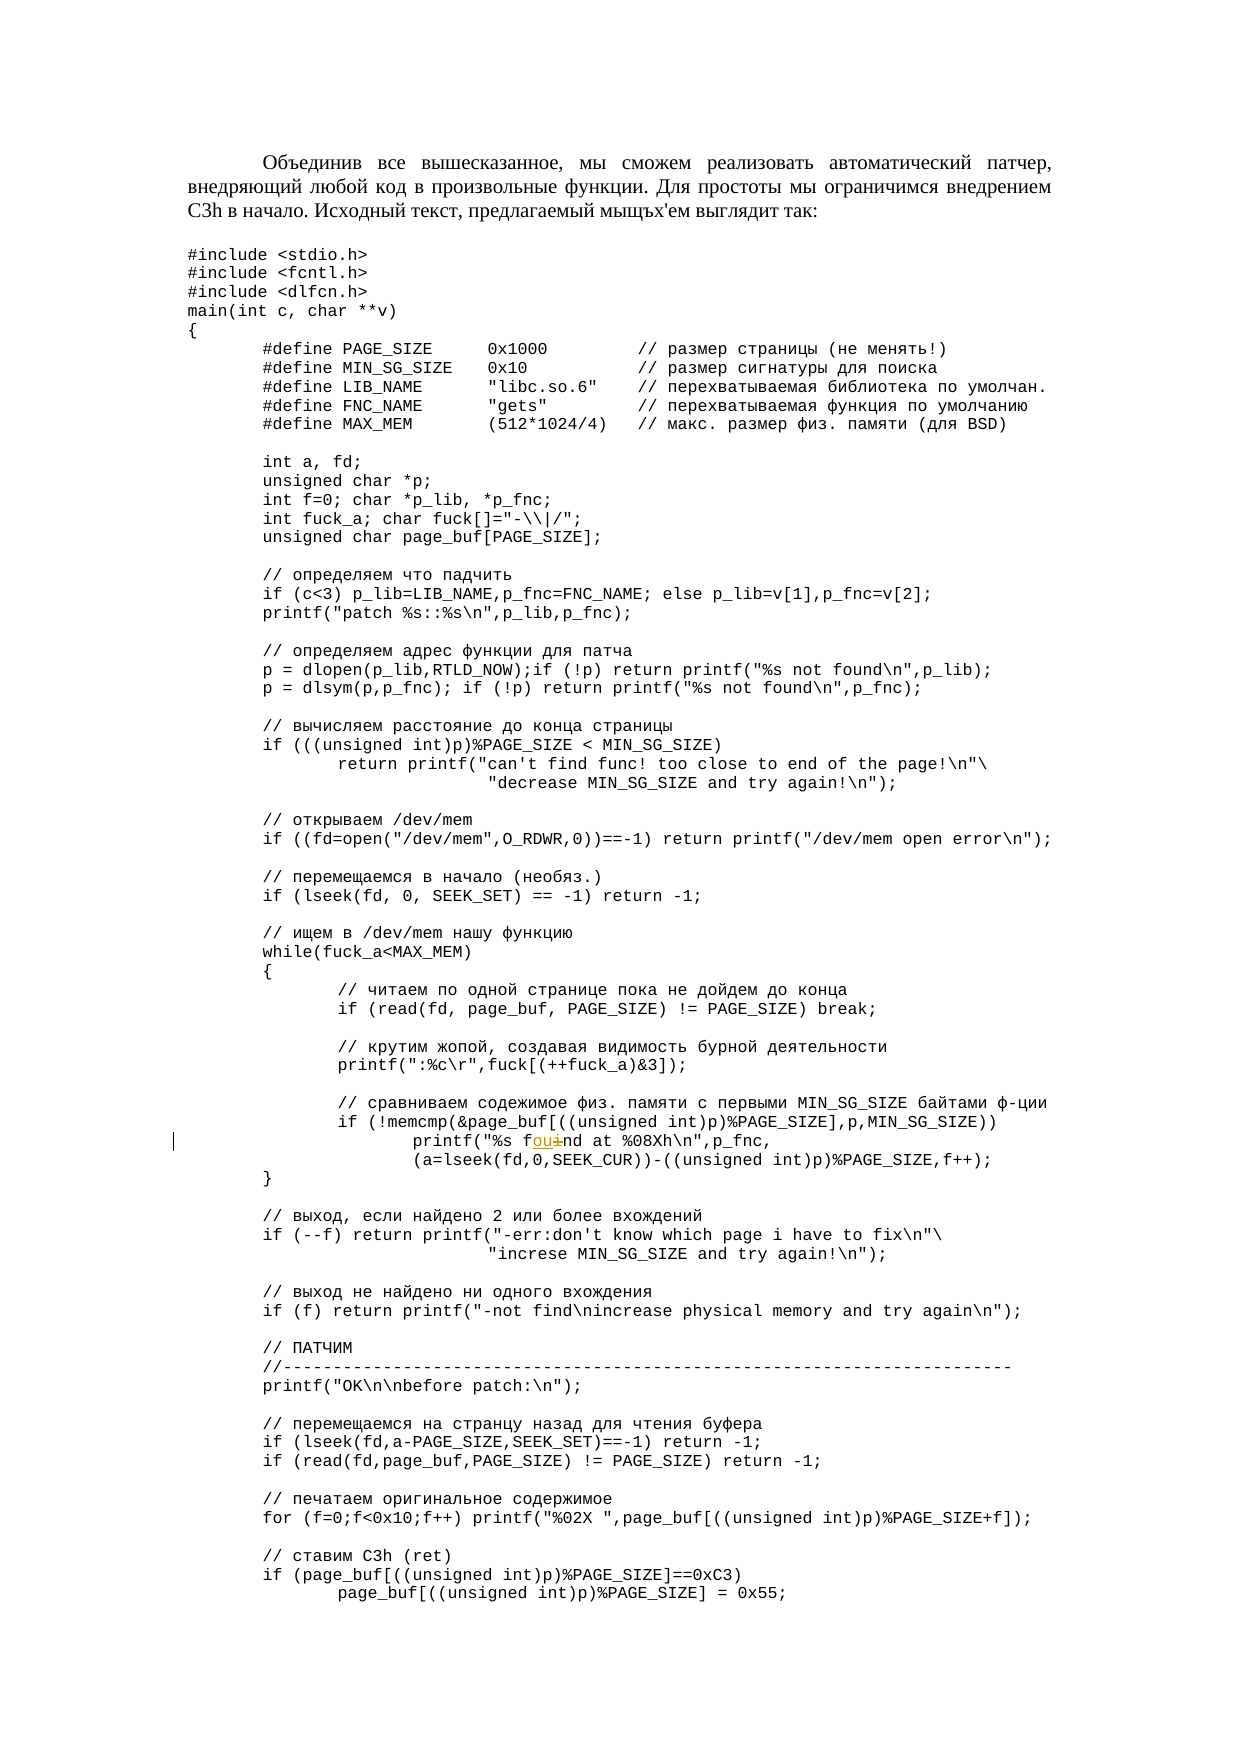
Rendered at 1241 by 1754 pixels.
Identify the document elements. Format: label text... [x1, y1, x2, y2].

text // ПАТЧИМ [187, 1340, 1053, 1359]
text while(fuck_a<MAX_MEM) [187, 944, 1053, 963]
text printf("%s found at %08Xh\n",p_fnc, [187, 1132, 1053, 1151]
text } [187, 1170, 1053, 1189]
text int f=0; char *p_lib, *p_fnc; [187, 491, 1053, 510]
text main(int c, char **v) [187, 303, 1053, 322]
text if (--f) return printf("-err:don't know which page i have to fix\n"\ [187, 1227, 1053, 1246]
text #include <fcntl.h> [187, 265, 1053, 284]
text #include <dlfcn.h> [187, 284, 1053, 303]
text if (c<3) p_lib=LIB_NAME,p_fnc=FNC_NAME; else p_lib=v[1],p_fnc=v[2]; [187, 586, 1053, 604]
text if (lseek(fd,a-PAGE_SIZE,SEEK_SET)==-1) return -1; [187, 1434, 1053, 1453]
text #define MIN_SG_SIZE 0x10 // размер сигнатуры для поиска [187, 359, 1053, 378]
text printf("OK\n\nbefore patch:\n"); [187, 1377, 1053, 1396]
text Объединив все вышесказанное, мы сможем реализовать автоматический патчер, внедряющий любой код в произвольные функции. Для простоты мы ограничимся внедрением C3h в начало. Исходный текст, предлагаемый мыщъх'ем выглядит так: [187, 150, 1053, 222]
text #include <stdio.h> [187, 246, 1053, 265]
text printf("patch %s::%s\n",p_lib,p_fnc); [187, 604, 1053, 623]
text if (read(fd, page_buf, PAGE_SIZE) != PAGE_SIZE) break; [187, 1000, 1053, 1019]
text if (((unsigned int)p)%PAGE_SIZE < MIN_SG_SIZE) [187, 736, 1053, 755]
text // определяем что падчить [187, 567, 1053, 586]
text { [187, 322, 1053, 341]
text if ((fd=open("/dev/mem",O_RDWR,0))==-1) return printf("/dev/mem open error\n"); [187, 831, 1053, 849]
text //------------------------------------------------------------------------- [187, 1359, 1053, 1377]
text // перемещаемся на странцу назад для чтения буфера [187, 1415, 1053, 1434]
text p = dlsym(p,p_fnc); if (!p) return printf("%s not found\n",p_fnc); [187, 680, 1053, 699]
text // выход не найдено ни одного вхождения [187, 1283, 1053, 1302]
text // крутим жопой, создавая видимость бурной деятельности [187, 1038, 1053, 1057]
text // печатаем оригинальное содержимое [187, 1491, 1053, 1509]
text // читаем по одной странице пока не дойдем до конца [187, 982, 1053, 1000]
text { [187, 963, 1053, 982]
text if (!memcmp(&page_buf[((unsigned int)p)%PAGE_SIZE],p,MIN_SG_SIZE)) [187, 1113, 1053, 1132]
text // перемещаемся в начало (необяз.) [187, 868, 1053, 887]
text #define FNC_NAME "gets" // перехватываемая функция по умолчанию [187, 397, 1053, 416]
text int a, fd; [187, 454, 1053, 472]
text // вычисляем расстояние до конца страницы [187, 718, 1053, 736]
text // сравниваем содежимое физ. памяти с первыми MIN_SG_SIZE байтами ф-ции [187, 1095, 1053, 1113]
text if (f) return printf("-not find\nincrease physical memory and try again\n"); [187, 1302, 1053, 1321]
text (a=lseek(fd,0,SEEK_CUR))-((unsigned int)p)%PAGE_SIZE,f++); [187, 1151, 1053, 1170]
text #define MAX_MEM (512*1024/4) // макс. размер физ. памяти (для BSD) [187, 416, 1053, 435]
text unsigned char page_buf[PAGE_SIZE]; [187, 529, 1053, 548]
text if (read(fd,page_buf,PAGE_SIZE) != PAGE_SIZE) return -1; [187, 1453, 1053, 1472]
text for (f=0;f<0x10;f++) printf("%02X ",page_buf[((unsigned int)p)%PAGE_SIZE+f]); [187, 1509, 1053, 1528]
text #define PAGE_SIZE 0x1000 // размер страницы (не менять!) [187, 341, 1053, 359]
text // выход, если найдено 2 или более вхождений [187, 1208, 1053, 1227]
text return printf("can't find func! too close to end of the page!\n"\ [187, 755, 1053, 774]
text unsigned char *p; [187, 472, 1053, 491]
text // открываем /dev/mem [187, 812, 1053, 831]
text page_buf[((unsigned int)p)%PAGE_SIZE] = 0x55; [187, 1585, 1053, 1604]
text if (lseek(fd, 0, SEEK_SET) == -1) return -1; [187, 887, 1053, 906]
text "decrease MIN_SG_SIZE and try again!\n"); [187, 774, 1053, 793]
text #define LIB_NAME "libc.so.6" // перехватываемая библиотека по умолчан. [187, 378, 1053, 397]
text int fuck_a; char fuck[]="-\\|/"; [187, 510, 1053, 529]
text if (page_buf[((unsigned int)p)%PAGE_SIZE]==0xC3) [187, 1566, 1053, 1585]
text // ищем в /dev/mem нашу функцию [187, 925, 1053, 944]
text // ставим C3h (ret) [187, 1547, 1053, 1566]
text // определяем адрес функции для патча [187, 642, 1053, 661]
text p = dlopen(p_lib,RTLD_NOW);if (!p) return printf("%s not found\n",p_lib); [187, 661, 1053, 680]
text printf(":%c\r",fuck[(++fuck_a)&3]); [187, 1057, 1053, 1076]
text "increse MIN_SG_SIZE and try again!\n"); [187, 1246, 1053, 1264]
